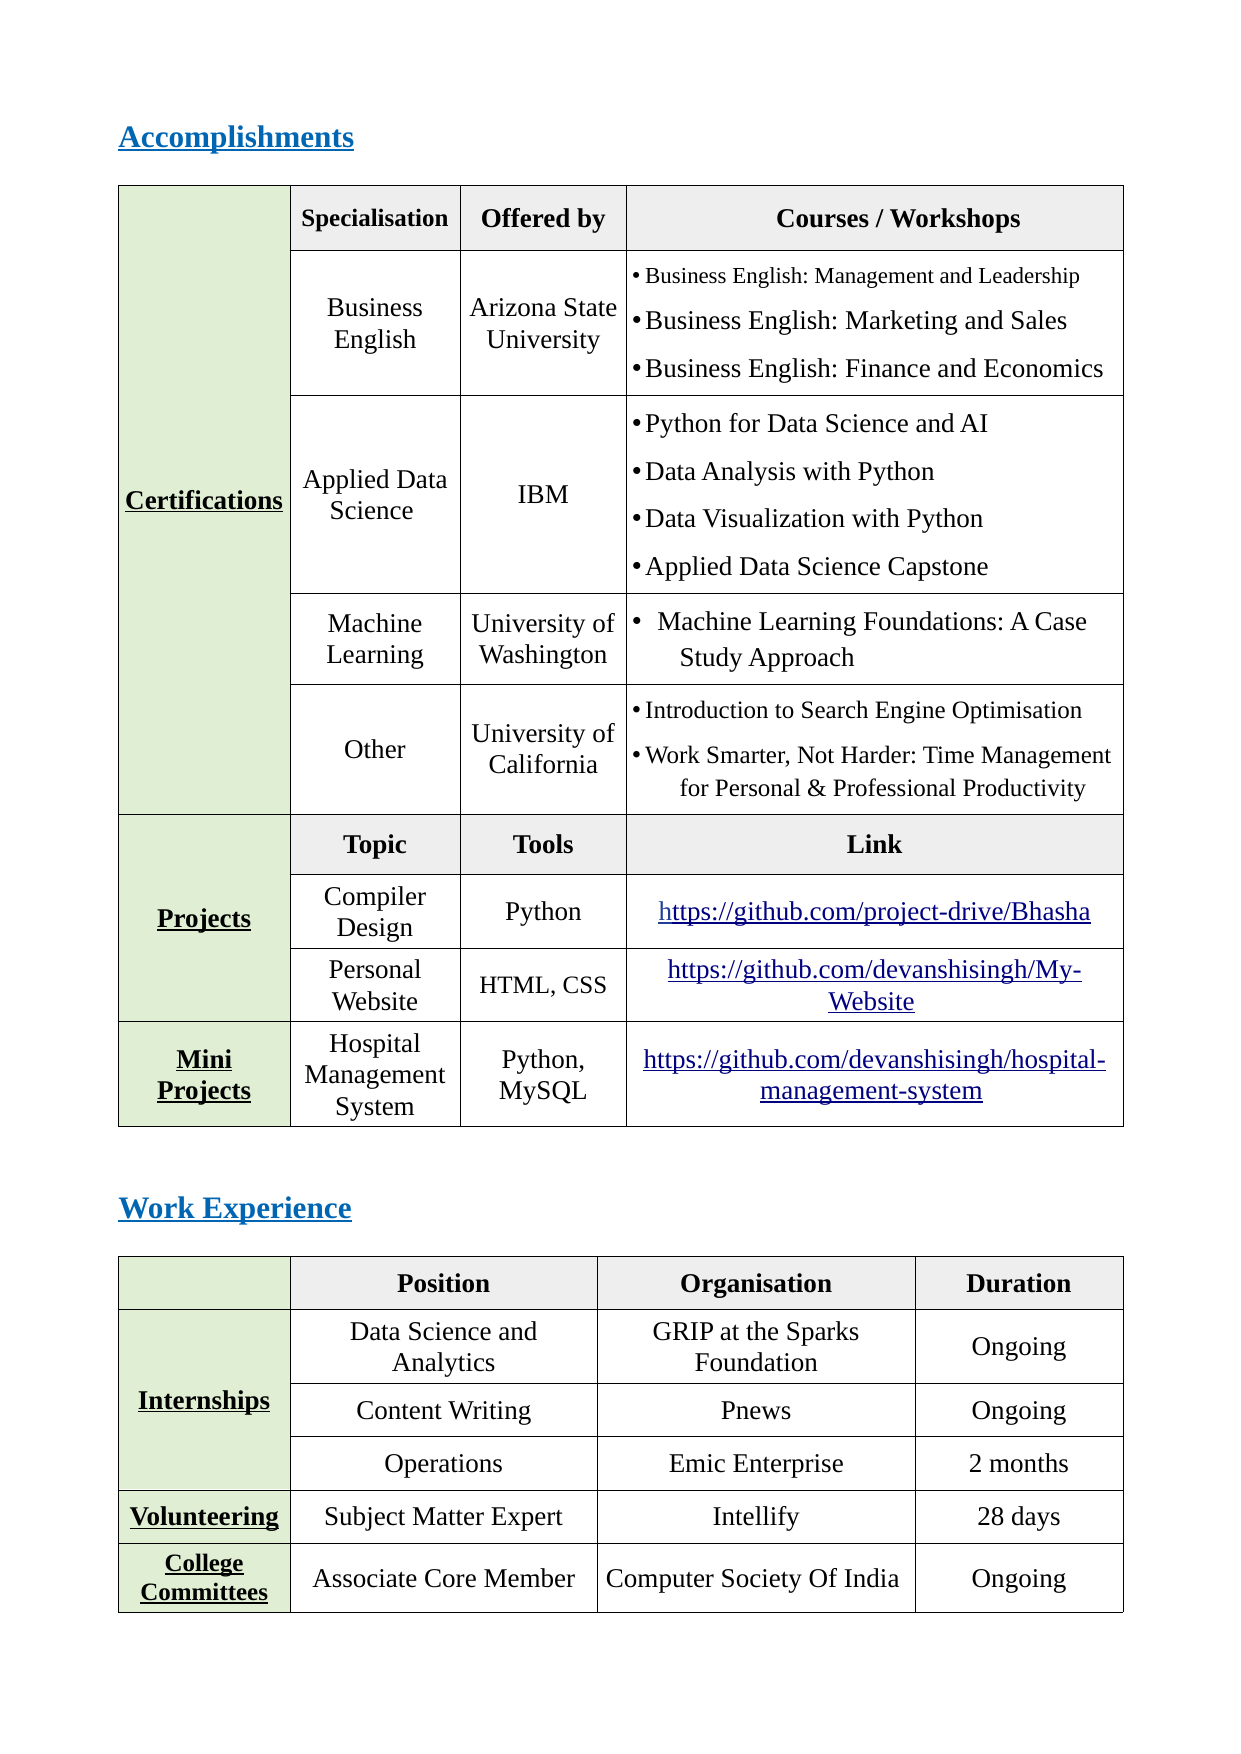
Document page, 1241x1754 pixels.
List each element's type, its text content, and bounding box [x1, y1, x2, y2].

table_cell IBM [461, 396, 626, 593]
table_cell Internships [119, 1310, 290, 1489]
table_header Duration [916, 1257, 1123, 1309]
table_cell Operations [291, 1437, 597, 1489]
table_cell Data Science and Analytics [291, 1310, 597, 1383]
table_cell Ongoing [916, 1544, 1123, 1612]
table_cell Applied Data Science [291, 396, 460, 593]
table_cell Business English: Management and Leadership Business English: Marketing and Sales Business English: Finance and Economics [627, 251, 1123, 395]
table_header [119, 1257, 290, 1309]
table_cell University of Washington [461, 594, 626, 683]
table_cell Python, MySQL [461, 1022, 626, 1126]
table_cell University of California [461, 685, 626, 814]
table_cell Other [291, 685, 460, 814]
table_cell Arizona State University [461, 251, 626, 395]
text Accomplishments [118, 118, 1122, 154]
table_cell 28 days [916, 1491, 1123, 1543]
table_header Organisation [598, 1257, 915, 1309]
text Work Experience [118, 1189, 1122, 1225]
table_header Certifications [119, 186, 290, 814]
table_cell Subject Matter Expert [291, 1491, 597, 1543]
table_cell Content Writing [291, 1384, 597, 1436]
table_header Specialisation [291, 186, 460, 250]
table_cell 2 months [916, 1437, 1123, 1489]
table_cell Volunteering [119, 1491, 290, 1543]
table_cell Pnews [598, 1384, 915, 1436]
table_cell Introduction to Search Engine Optimisation Work Smarter, Not Harder: Time Management for Personal & Professional Productivity [627, 685, 1123, 814]
table_cell Intellify [598, 1491, 915, 1543]
table_header Courses / Workshops [627, 186, 1123, 250]
table_cell https://github.com/devanshisingh/My-Website [627, 949, 1123, 1021]
table_cell Computer Society Of India [598, 1544, 915, 1612]
table_cell https://github.com/devanshisingh/hospital-management-system [627, 1022, 1123, 1126]
table_header Offered by [461, 186, 626, 250]
table_cell Associate Core Member [291, 1544, 597, 1612]
table_cell Ongoing [916, 1310, 1123, 1383]
table_cell Python [461, 875, 626, 948]
table_cell Ongoing [916, 1384, 1123, 1436]
table_cell Machine Learning Foundations: A Case Study Approach [627, 594, 1123, 683]
table_cell Topic [291, 815, 460, 874]
table_cell Link [627, 815, 1123, 874]
table_cell Compiler Design [291, 875, 460, 948]
table_cell College Committees [119, 1544, 290, 1612]
table_cell Machine Learning [291, 594, 460, 683]
table_cell Tools [461, 815, 626, 874]
table_cell Projects [119, 815, 290, 1021]
table_cell Personal Website [291, 949, 460, 1021]
table_cell Hospital Management System [291, 1022, 460, 1126]
table_cell GRIP at the Sparks Foundation [598, 1310, 915, 1383]
table_cell https://github.com/project-drive/Bhasha [627, 875, 1123, 948]
table_header Position [291, 1257, 597, 1309]
table_cell HTML, CSS [461, 949, 626, 1021]
table_cell Emic Enterprise [598, 1437, 915, 1489]
table_cell Mini Projects [119, 1022, 290, 1126]
table_cell Python for Data Science and AI Data Analysis with Python Data Visualization with Python Applied Data Science Capstone [627, 396, 1123, 593]
table_cell Business English [291, 251, 460, 395]
